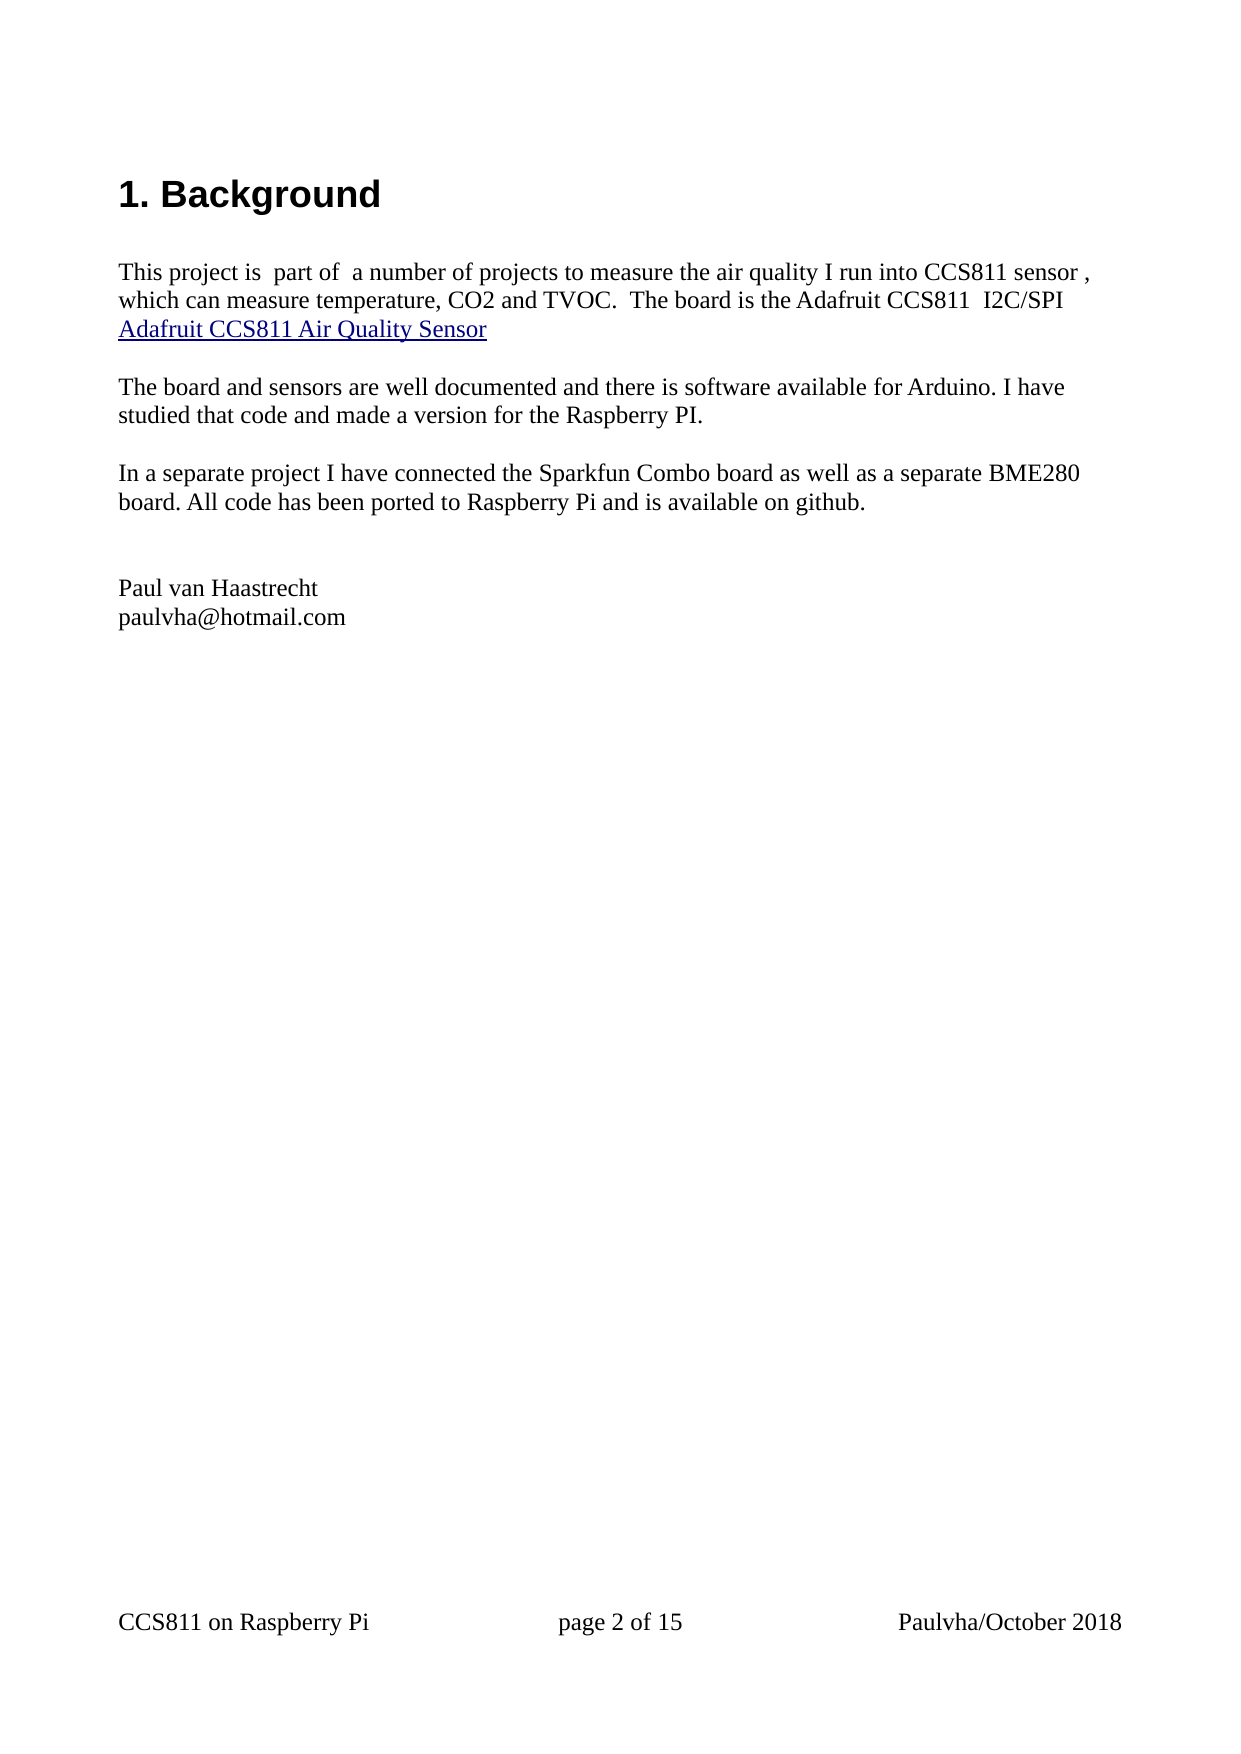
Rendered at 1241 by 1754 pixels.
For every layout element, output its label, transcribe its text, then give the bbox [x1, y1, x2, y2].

text In a separate project I have connected the Sparkfun Combo board as well as a separate BME280 board. All code has been ported to Raspberry Pi and is available on github. [118, 458, 1122, 516]
text Paul van Haastrecht [118, 573, 1122, 602]
text This project is part of a number of projects to measure the air quality I run into CCS811 sensor , which can measure temperature, CO2 and TVOC. The board is the Adafruit CCS811 I2C/SPI Adafruit CCS811 Air Quality Sensor [118, 257, 1122, 343]
text paulvha@hotmail.com [118, 602, 1122, 631]
subtitle 1. Background [118, 172, 1122, 216]
text The board and sensors are well documented and there is software available for Arduino. I have studied that code and made a version for the Raspberry PI. [118, 372, 1122, 429]
